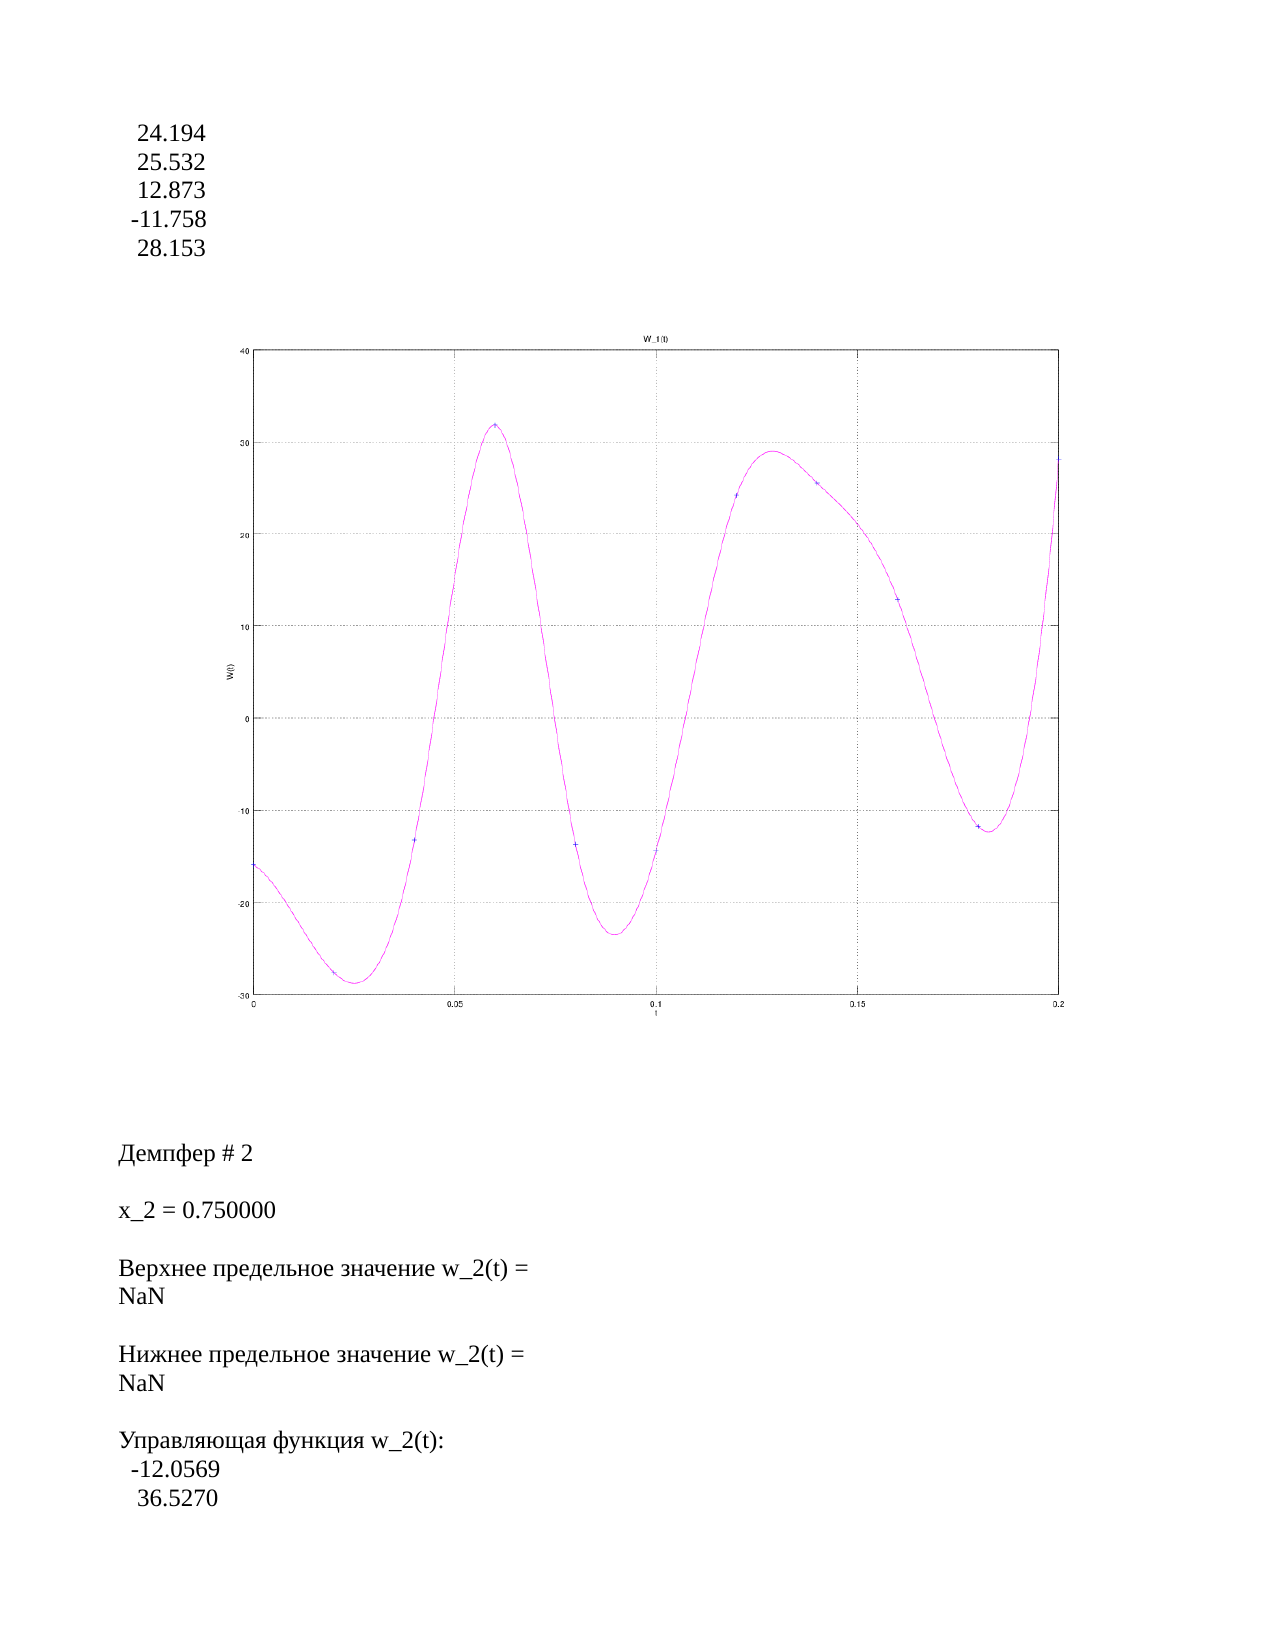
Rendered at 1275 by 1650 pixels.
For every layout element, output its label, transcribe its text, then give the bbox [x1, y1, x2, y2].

text 12.873 [118, 176, 1157, 204]
text 36.5270 [118, 1483, 1157, 1511]
text 28.153 [118, 233, 1157, 262]
text Управляющая функция w_2(t): [118, 1425, 1157, 1454]
text NaN [118, 1281, 1157, 1310]
text Верхнее предельное значение w_2(t) = [118, 1253, 1157, 1281]
picture [118, 290, 1157, 1081]
text Демпфер # 2 [118, 1138, 1157, 1166]
text -12.0569 [118, 1454, 1157, 1483]
text Нижнее предельное значение w_2(t) = [118, 1339, 1157, 1368]
text x_2 = 0.750000 [118, 1195, 1157, 1224]
text NaN [118, 1368, 1157, 1396]
text 24.194 [118, 118, 1157, 147]
text -11.758 [118, 204, 1157, 233]
text 25.532 [118, 147, 1157, 176]
